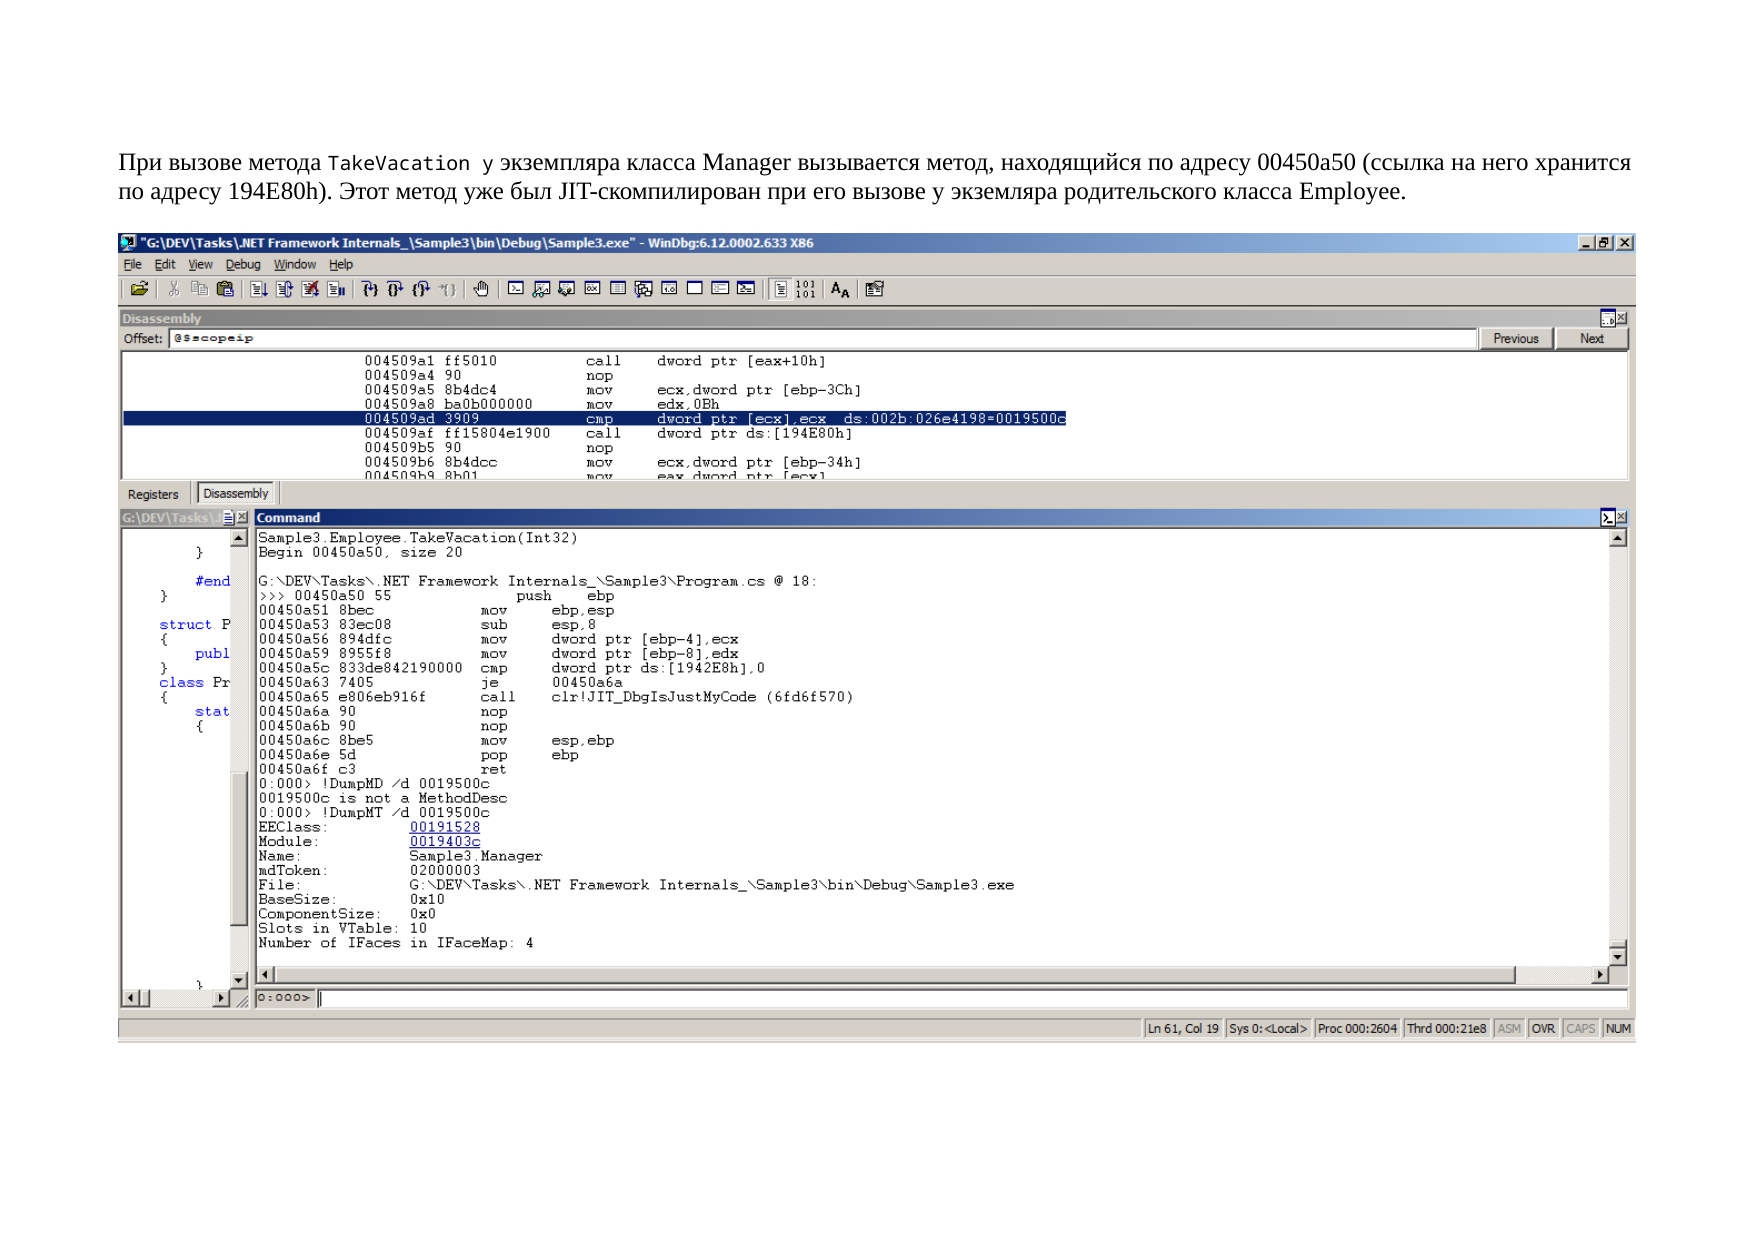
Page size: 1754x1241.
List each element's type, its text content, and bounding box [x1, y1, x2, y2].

picture [118, 233, 1636, 1043]
text При вызове метода TakeVacation у экземпляра класса Manager вызывается метод, находящийся по адресу 00450a50 (ссылка на него хранится по адресу 194E80h). Этот метод уже был JIT-скомпилирован при его вызове у экземляра родительского класса Employee. [118, 147, 1636, 205]
